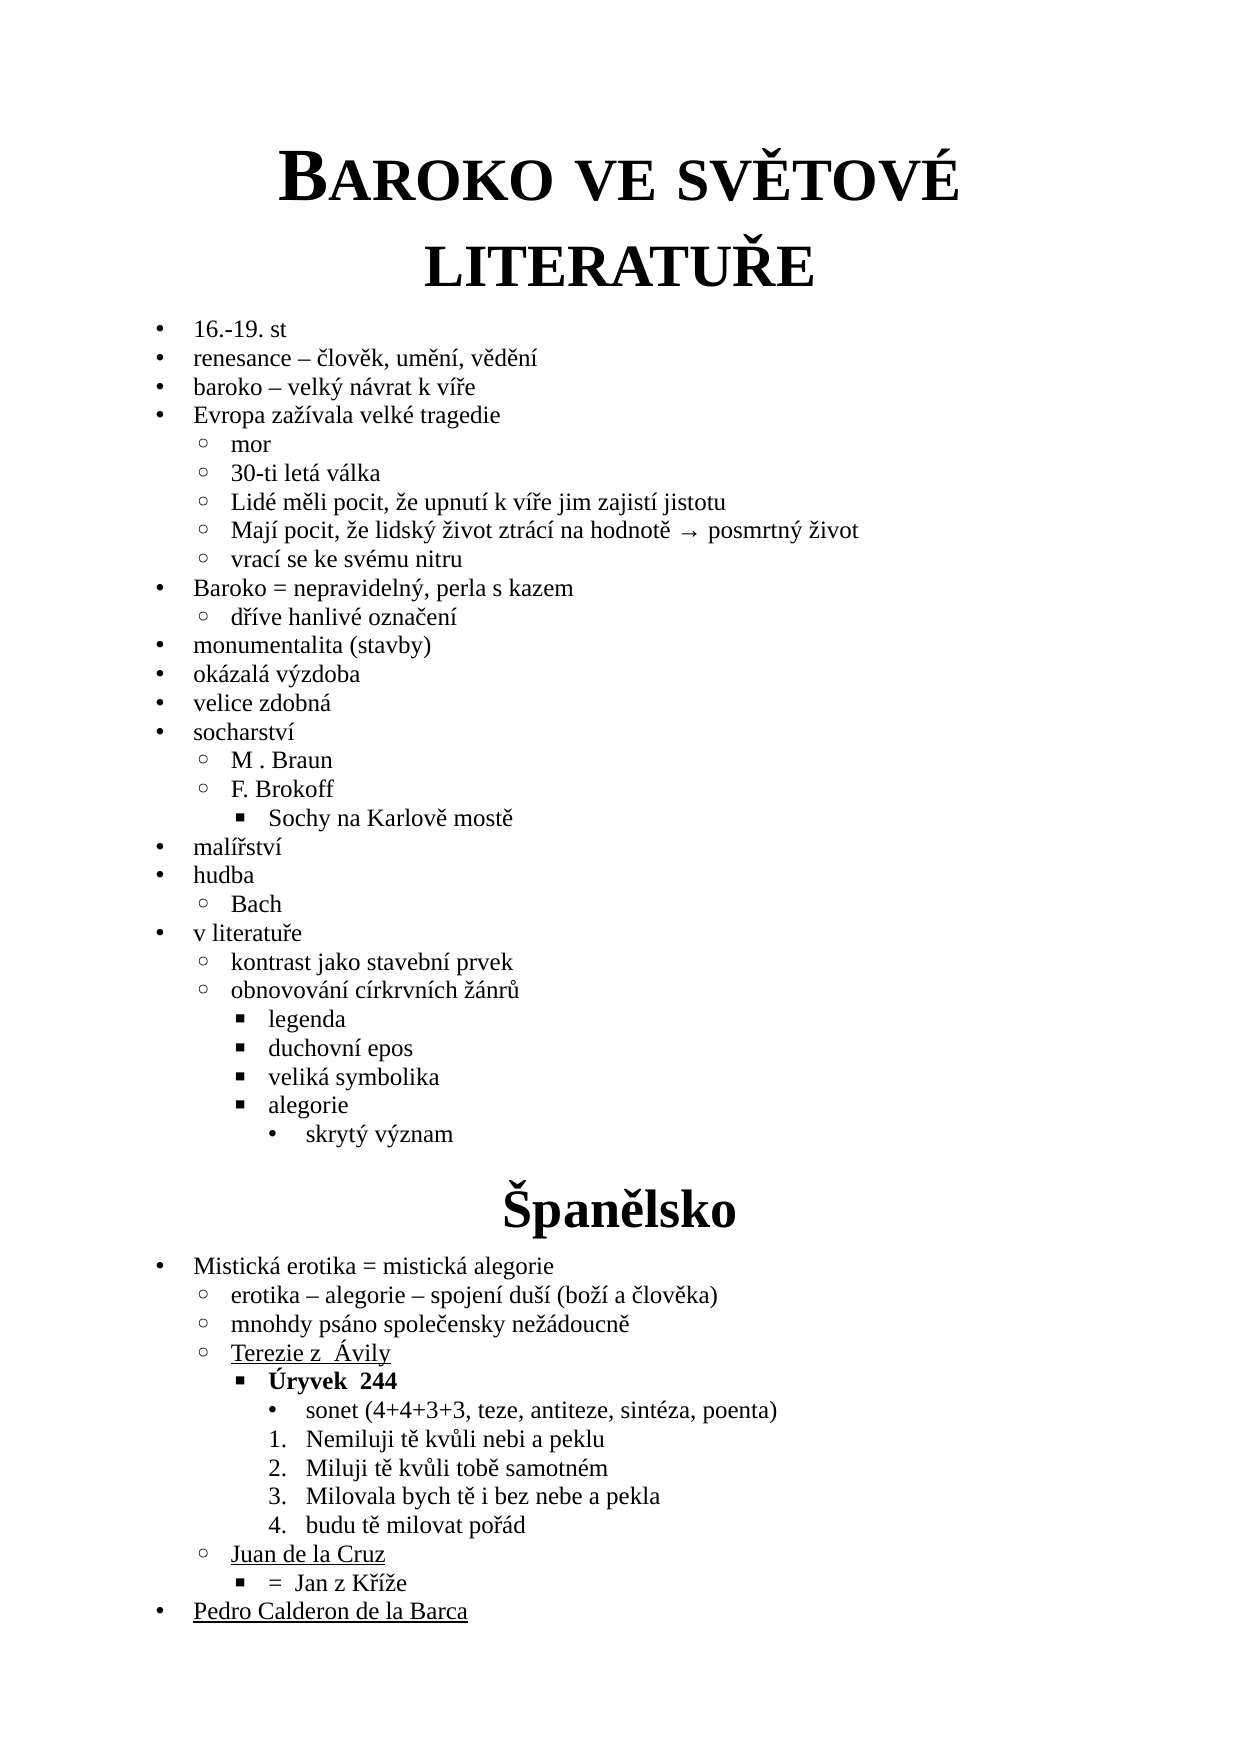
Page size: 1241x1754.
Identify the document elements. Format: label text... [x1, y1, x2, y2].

list mor [193, 429, 1122, 458]
list Juan de la Cruz [193, 1539, 1122, 1568]
list legenda [231, 1004, 1122, 1033]
list Sochy na Karlově mostě [231, 803, 1122, 832]
list Baroko = nepravidelný, perla s kazem [156, 573, 1122, 602]
list baroko – velký návrat k víře [156, 372, 1122, 400]
list vrací se ke svému nitru [193, 544, 1122, 573]
list Evropa zažívala velké tragedie [156, 400, 1122, 429]
list erotika – alegorie – spojení duší (boží a člověka) [193, 1280, 1122, 1309]
list skrytý význam [268, 1119, 1122, 1148]
list Bach [193, 889, 1122, 918]
list 30-ti letá válka [193, 458, 1122, 487]
list dříve hanlivé označení [193, 602, 1122, 630]
list sonet (4+4+3+3, teze, antiteze, sintéza, poenta) [268, 1395, 1122, 1424]
list F. Brokoff [193, 774, 1122, 803]
list veliká symbolika [231, 1062, 1122, 1090]
list Úryvek 244 [231, 1366, 1122, 1395]
list budu tě milovat pořád [268, 1510, 1122, 1539]
list duchovní epos [231, 1033, 1122, 1062]
list v literatuře [156, 918, 1122, 947]
list Milovala bych tě i bez nebe a pekla [268, 1481, 1122, 1510]
list Miluji tě kvůli tobě samotném [268, 1453, 1122, 1481]
list Nemiluji tě kvůli nebi a peklu [268, 1424, 1122, 1453]
list obnovování církrvních žánrů [193, 975, 1122, 1004]
list Terezie z Ávily [193, 1338, 1122, 1366]
list Pedro Calderon de la Barca [156, 1596, 1122, 1625]
list renesance – člověk, umění, vědění [156, 343, 1122, 372]
list Mistická erotika = mistická alegorie [156, 1251, 1122, 1280]
text Španělsko [118, 1177, 1122, 1240]
text Baroko ve světové literatuře [118, 130, 1122, 302]
list alegorie [231, 1090, 1122, 1119]
list malířství [156, 832, 1122, 860]
list Lidé měli pocit, že upnutí k víře jim zajistí jistotu [193, 487, 1122, 515]
list kontrast jako stavební prvek [193, 947, 1122, 975]
list velice zdobná [156, 688, 1122, 717]
list = Jan z Kříže [231, 1568, 1122, 1596]
list Mají pocit, že lidský život ztrácí na hodnotě → posmrtný život [193, 515, 1122, 544]
list monumentalita (stavby) [156, 630, 1122, 659]
list hudba [156, 860, 1122, 889]
list M . Braun [193, 745, 1122, 774]
list socharství [156, 717, 1122, 745]
list 16.-19. st [156, 314, 1122, 343]
list okázalá výzdoba [156, 659, 1122, 688]
list mnohdy psáno společensky nežádoucně [193, 1309, 1122, 1338]
